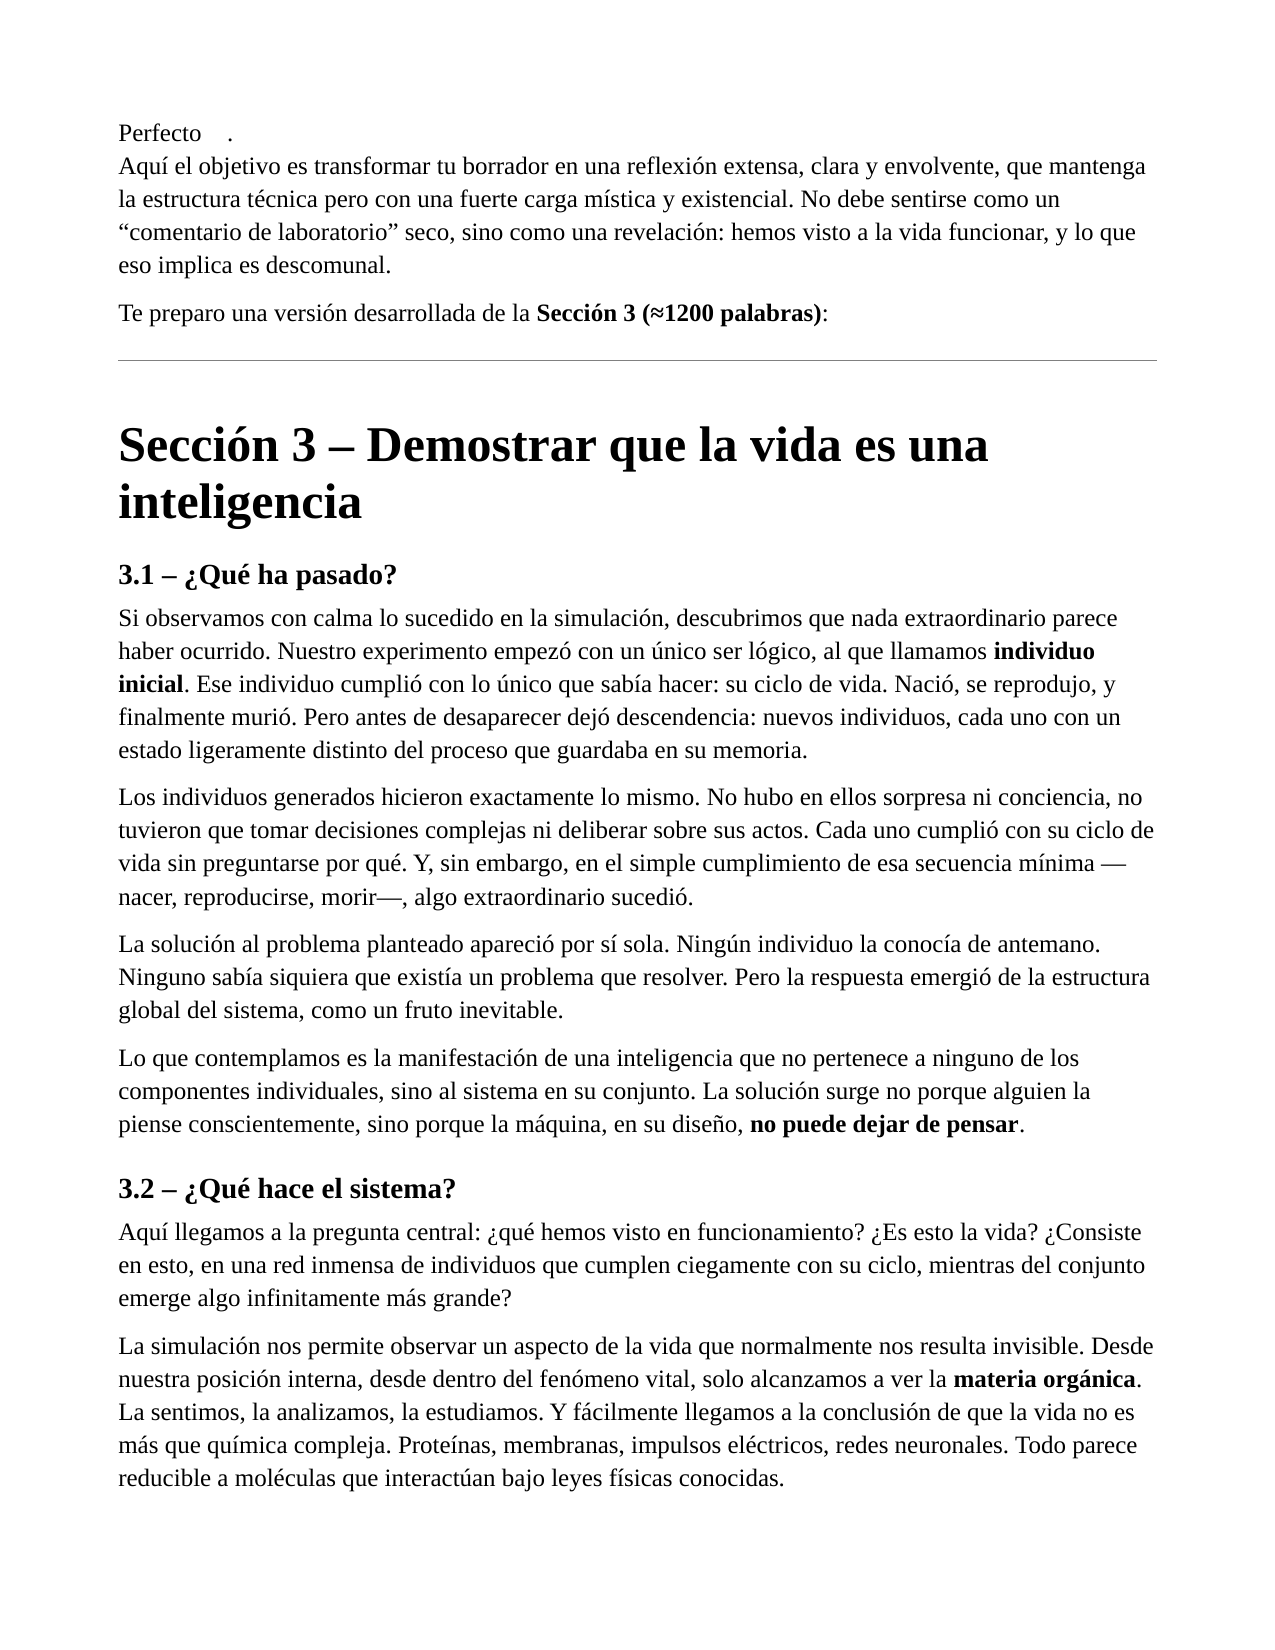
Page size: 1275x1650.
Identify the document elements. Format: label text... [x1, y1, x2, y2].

text Aquí llegamos a la pregunta central: ¿qué hemos visto en funcionamiento? ¿Es esto la vida? ¿Consiste en esto, en una red inmensa de individuos que cumplen ciegamente con su ciclo, mientras del conjunto emerge algo infinitamente más grande? [118, 1217, 1157, 1312]
text La solución al problema planteado apareció por sí sola. Ningún individuo la conocía de antemano. Ninguno sabía siquiera que existía un problema que resolver. Pero la respuesta emergió de la estructura global del sistema, como un fruto inevitable. [118, 929, 1157, 1024]
text Los individuos generados hicieron exactamente lo mismo. No hubo en ellos sorpresa ni conciencia, no tuvieron que tomar decisiones complejas ni deliberar sobre sus actos. Cada uno cumplió con su ciclo de vida sin preguntarse por qué. Y, sin embargo, en el simple cumplimiento de esa secuencia mínima —nacer, reproducirse, morir—, algo extraordinario sucedió. [118, 782, 1157, 910]
text Si observamos con calma lo sucedido en la simulación, descubrimos que nada extraordinario parece haber ocurrido. Nuestro experimento empezó con un único ser lógico, al que llamamos individuo inicial. Ese individuo cumplió con lo único que sabía hacer: su ciclo de vida. Nació, se reprodujo, y finalmente murió. Pero antes de desaparecer dejó descendencia: nuevos individuos, cada uno con un estado ligeramente distinto del proceso que guardaba en su memoria. [118, 603, 1157, 764]
text Lo que contemplamos es la manifestación de una inteligencia que no pertenece a ninguno de los componentes individuales, sino al sistema en su conjunto. La solución surge no porque alguien la piense conscientemente, sino porque la máquina, en su diseño, no puede dejar de pensar. [118, 1043, 1157, 1138]
text La simulación nos permite observar un aspecto de la vida que normalmente nos resulta invisible. Desde nuestra posición interna, desde dentro del fenómeno vital, solo alcanzamos a ver la materia orgánica. La sentimos, la analizamos, la estudiamos. Y fácilmente llegamos a la conclusión de que la vida no es más que química compleja. Proteínas, membranas, impulsos eléctricos, redes neuronales. Todo parece reducible a moléculas que interactúan bajo leyes físicas conocidas. [118, 1331, 1157, 1492]
text Perfecto 🙌. Aquí el objetivo es transformar tu borrador en una reflexión extensa, clara y envolvente, que mantenga la estructura técnica pero con una fuerte carga mística y existencial. No debe sentirse como un “comentario de laboratorio” seco, sino como una revelación: hemos visto a la vida funcionar, y lo que eso implica es descomunal. [118, 118, 1157, 279]
subtitle 3.2 – ¿Qué hace el sistema? [118, 1171, 1157, 1204]
text Te preparo una versión desarrollada de la Sección 3 (≈1200 palabras): [118, 298, 1157, 327]
subtitle 3.1 – ¿Qué ha pasado? [118, 557, 1157, 590]
subtitle Sección 3 – Demostrar que la vida es una inteligencia [118, 415, 1157, 530]
